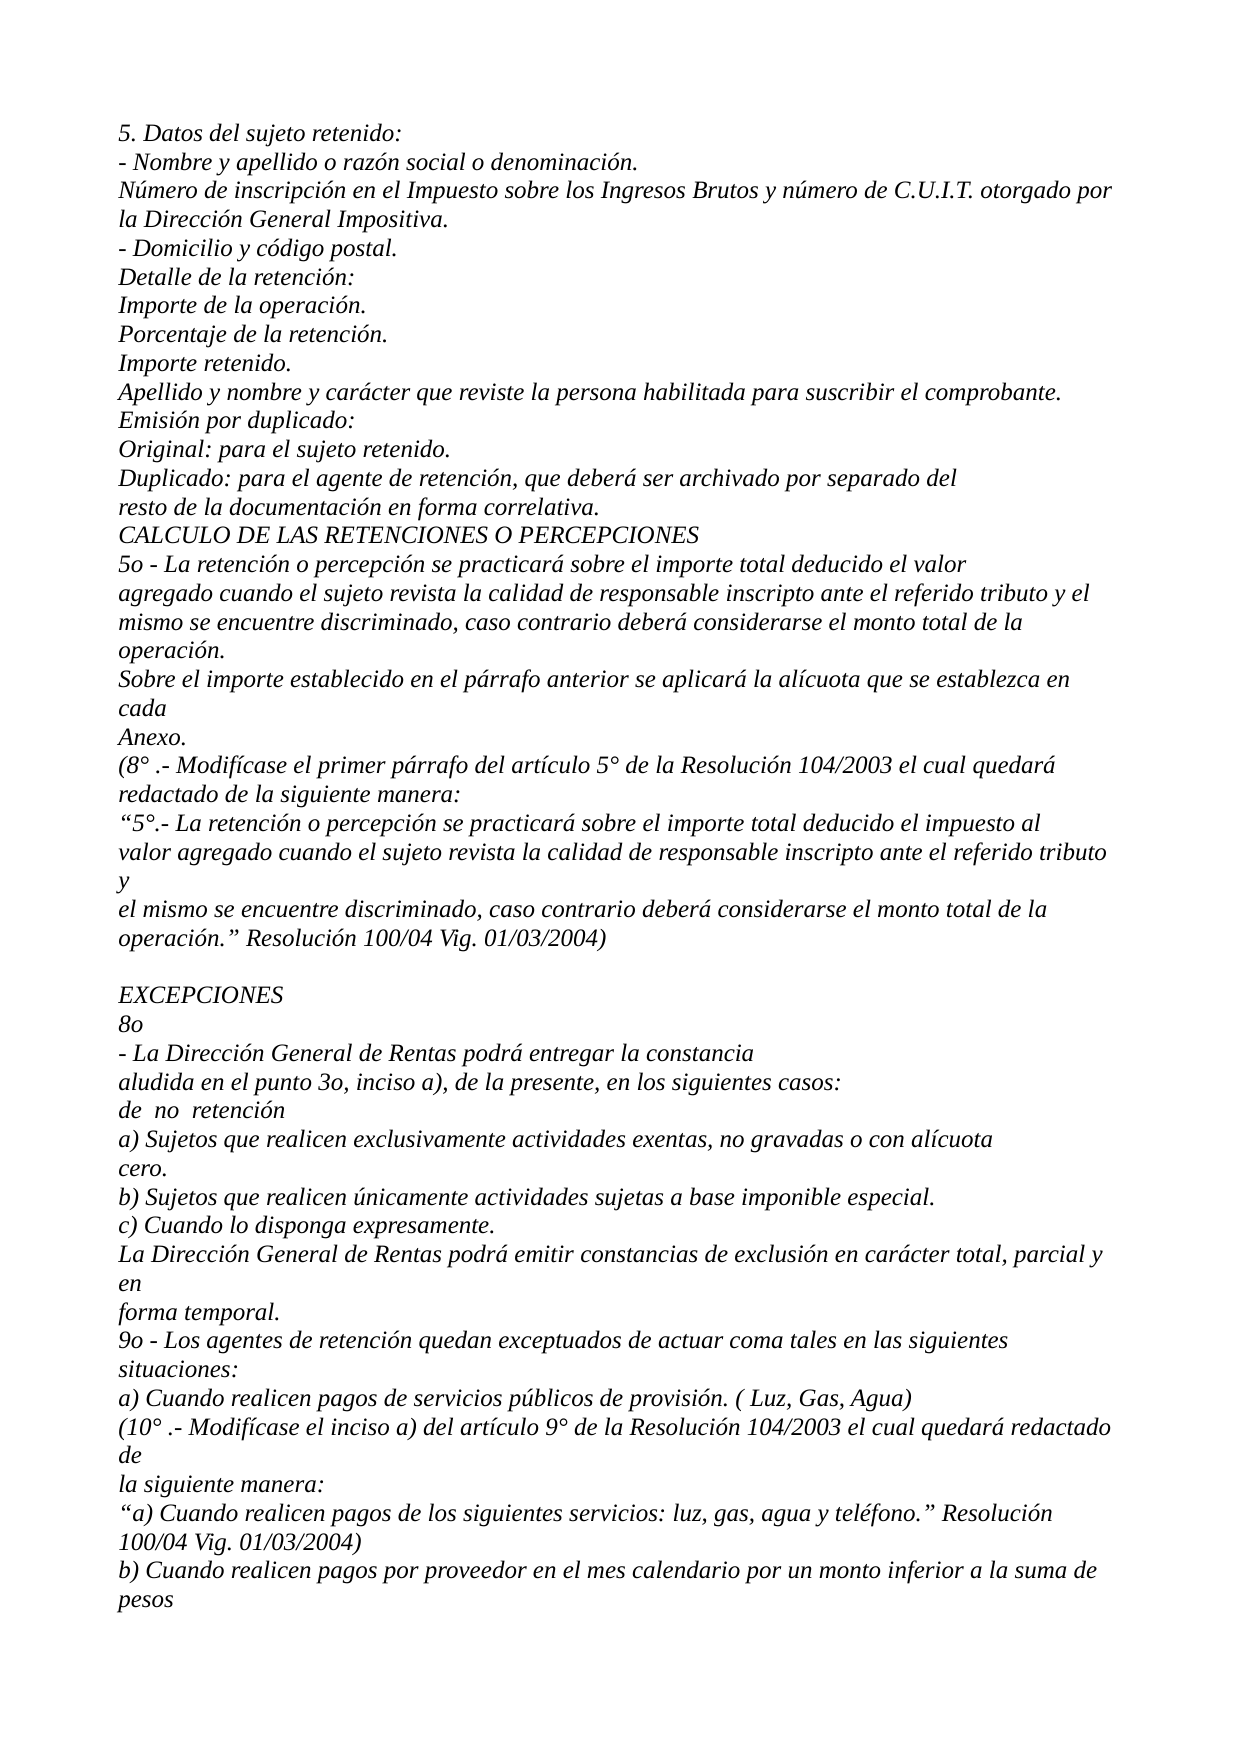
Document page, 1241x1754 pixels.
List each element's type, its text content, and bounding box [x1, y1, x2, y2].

text - Domicilio y código postal. [118, 233, 1122, 262]
text Anexo. [118, 722, 1122, 751]
text CALCULO DE LAS RETENCIONES O PERCEPCIONES [118, 521, 1122, 549]
text redactado de la siguiente manera: [118, 779, 1122, 808]
text 5. Datos del sujeto retenido: [118, 118, 1122, 147]
text Porcentaje de la retención. [118, 319, 1122, 348]
text b) Sujetos que realicen únicamente actividades sujetas a base imponible especial. [118, 1182, 1122, 1211]
text Original: para el sujeto retenido. [118, 434, 1122, 463]
text operación.” Resolución 100/04 Vig. 01/03/2004) [118, 923, 1122, 952]
text Importe de la operación. [118, 291, 1122, 319]
text b) Cuando realicen pagos por proveedor en el mes calendario por un monto inferior a la suma de pesos [118, 1556, 1122, 1613]
text Emisión por duplicado: [118, 406, 1122, 434]
text (8° .- Modifícase el primer párrafo del artículo 5° de la Resolución 104/2003 el cual quedará [118, 751, 1122, 779]
text mismo se encuentre discriminado, caso contrario deberá considerarse el monto total de la operación. [118, 607, 1122, 664]
text 100/04 Vig. 01/03/2004) [118, 1527, 1122, 1556]
text “5°.- La retención o percepción se practicará sobre el importe total deducido el impuesto al [118, 808, 1122, 837]
text EXCEPCIONES [118, 981, 1122, 1009]
text cero. [118, 1153, 1122, 1182]
text La Dirección General de Rentas podrá emitir constancias de exclusión en carácter total, parcial y en [118, 1239, 1122, 1297]
text agregado cuando el sujeto revista la calidad de responsable inscripto ante el referido tributo y el [118, 578, 1122, 607]
text 9o - Los agentes de retención quedan exceptuados de actuar coma tales en las siguientes [118, 1326, 1122, 1354]
text Detalle de la retención: [118, 262, 1122, 291]
text de no retención [118, 1096, 1122, 1124]
text a) Cuando realicen pagos de servicios públicos de provisión. ( Luz, Gas, Agua) [118, 1383, 1122, 1412]
text el mismo se encuentre discriminado, caso contrario deberá considerarse el monto total de la [118, 894, 1122, 923]
text Apellido y nombre y carácter que reviste la persona habilitada para suscribir el comprobante. [118, 377, 1122, 406]
text - Nombre y apellido o razón social o denominación. [118, 147, 1122, 176]
text la siguiente manera: [118, 1469, 1122, 1498]
text Número de inscripción en el Impuesto sobre los Ingresos Brutos y número de C.U.I.T. otorgado por la Dirección General Impositiva. [118, 176, 1122, 233]
text Sobre el importe establecido en el párrafo anterior se aplicará la alícuota que se establezca en cada [118, 664, 1122, 722]
text c) Cuando lo disponga expresamente. [118, 1211, 1122, 1239]
text - La Dirección General de Rentas podrá entregar la constancia [118, 1038, 1122, 1067]
text a) Sujetos que realicen exclusivamente actividades exentas, no gravadas o con alícuota [118, 1124, 1122, 1153]
text 5o - La retención o percepción se practicará sobre el importe total deducido el valor [118, 549, 1122, 578]
text “a) Cuando realicen pagos de los siguientes servicios: luz, gas, agua y teléfono.” Resolución [118, 1498, 1122, 1527]
text Importe retenido. [118, 348, 1122, 377]
text (10° .- Modifícase el inciso a) del artículo 9° de la Resolución 104/2003 el cual quedará redactado de [118, 1412, 1122, 1469]
text aludida en el punto 3o, inciso a), de la presente, en los siguientes casos: [118, 1067, 1122, 1096]
text Duplicado: para el agente de retención, que deberá ser archivado por separado del [118, 463, 1122, 492]
text resto de la documentación en forma correlativa. [118, 492, 1122, 521]
text situaciones: [118, 1354, 1122, 1383]
text forma temporal. [118, 1297, 1122, 1326]
text valor agregado cuando el sujeto revista la calidad de responsable inscripto ante el referido tributo y [118, 837, 1122, 894]
text 8o [118, 1009, 1122, 1038]
